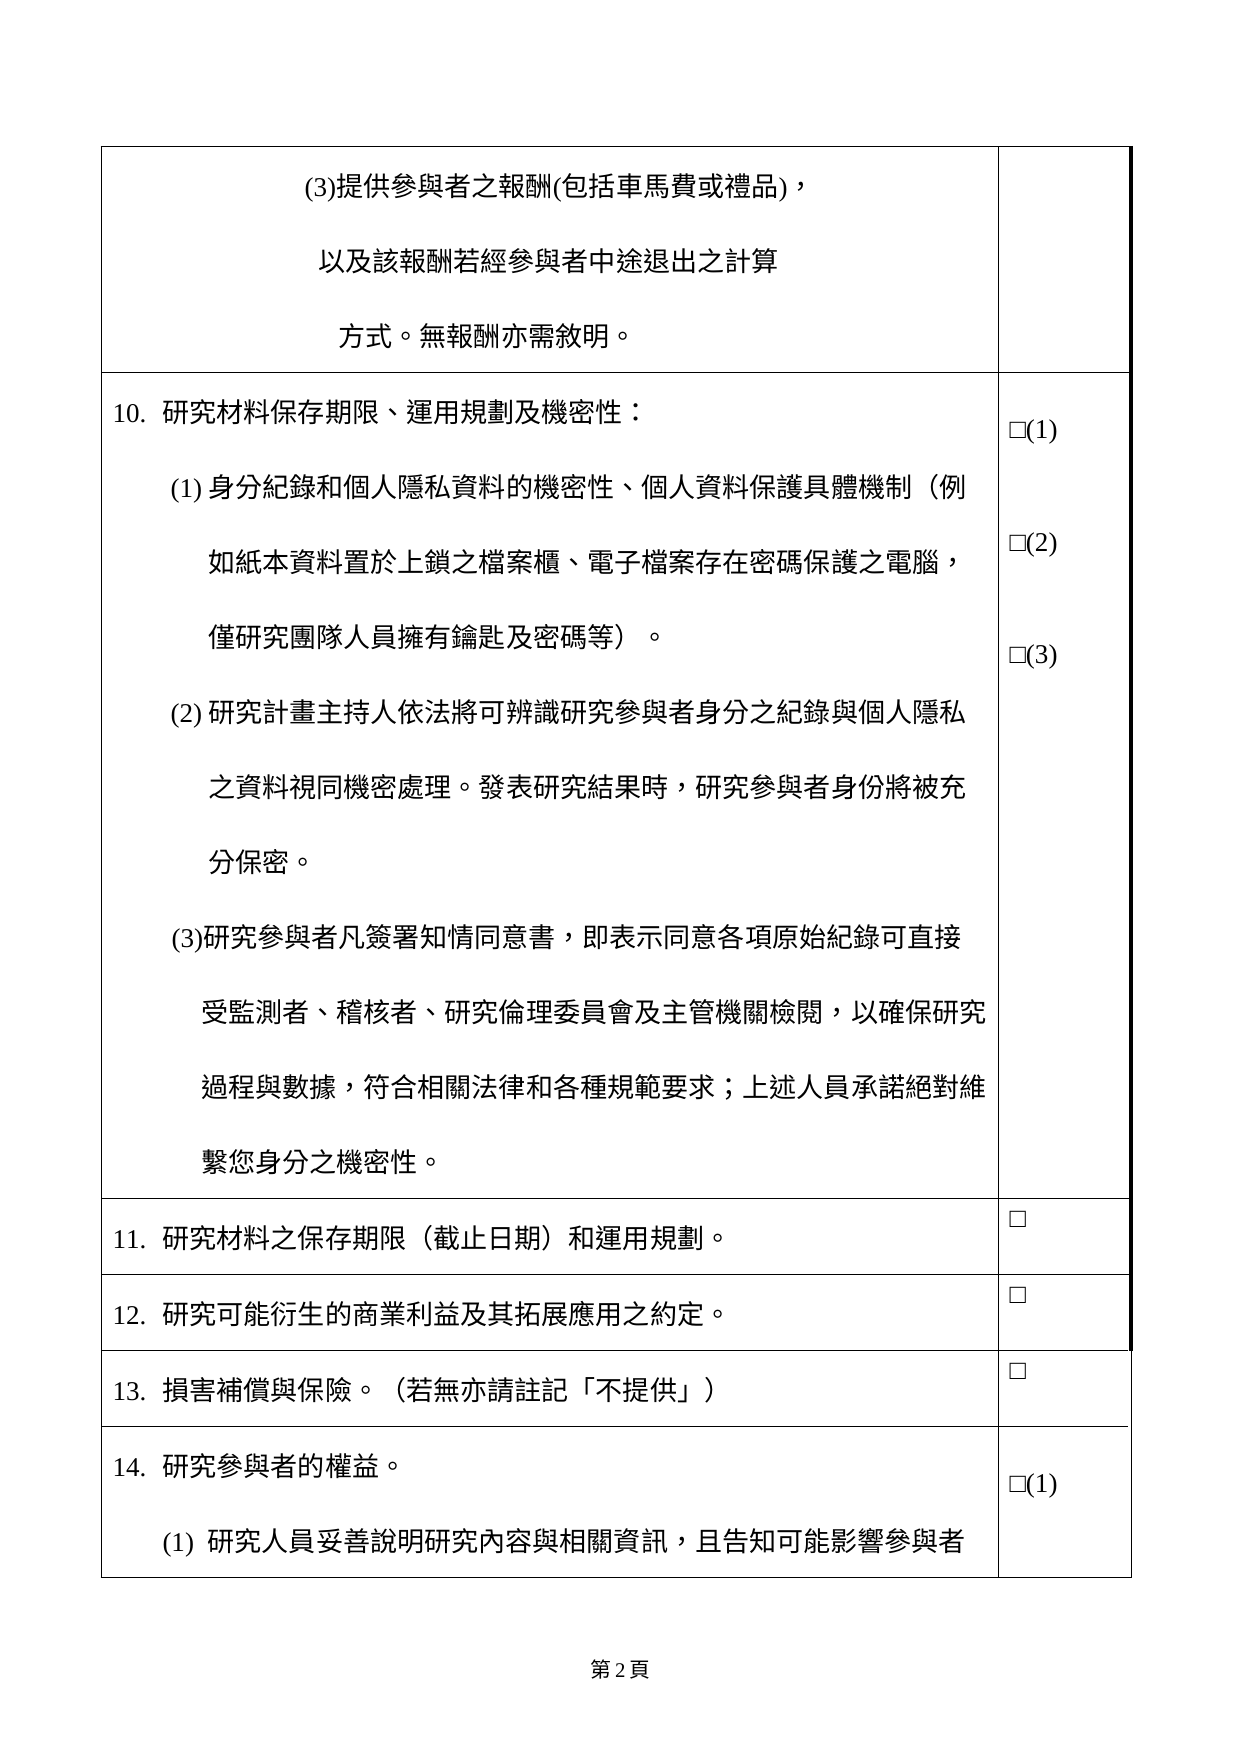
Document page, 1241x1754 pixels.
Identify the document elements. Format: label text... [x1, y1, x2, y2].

table_cell [999, 147, 1129, 372]
table_cell 研究材料保存期限、運用規劃及機密性： 身分紀錄和個人隱私資料的機密性、個人資料保護具體機制（例如紙本資料置於上鎖之檔案櫃、電子檔案存在密碼保護之電腦，僅研究團隊人員擁有鑰匙及密碼等）。 研究計畫主持人依法將可辨識研究參與者身分之紀錄與個人隱私之資料視同機密處理。發表研究結果時，研究參與者身份將被充分保密。 (3)研究參與者凡簽署知情同意書，即表示同意各項原始紀錄可直接受監測者、稽核者、研究倫理委員會及主管機關檢閱，以確保研究過程與數據，符合相關法律和各種規範要求；上述人員承諾絕對維繫您身分之機密性。 [102, 373, 998, 1198]
table_cell (3)提供參與者之報酬(包括車馬費或禮品)， 以及該報酬若經參與者中途退出之計算 方式。無報酬亦需敘明。 [102, 147, 998, 372]
table_cell □ [999, 1350, 1131, 1426]
table_cell □(1) □(2) □(3) [999, 373, 1129, 1198]
table_cell 研究可能衍生的商業利益及其拓展應用之約定。 [102, 1275, 998, 1350]
table_cell 研究參與者的權益。 研究人員妥善說明研究內容與相關資訊，且告知可能影響參與者 [102, 1427, 998, 1577]
table_cell □ [999, 1199, 1129, 1274]
table_cell □(1) [999, 1426, 1131, 1577]
table_cell 研究材料之保存期限（截止日期）和運用規劃。 [102, 1199, 998, 1274]
table_cell □ [999, 1275, 1129, 1350]
table_cell 損害補償與保險。（若無亦請註記「不提供」） [102, 1351, 998, 1426]
